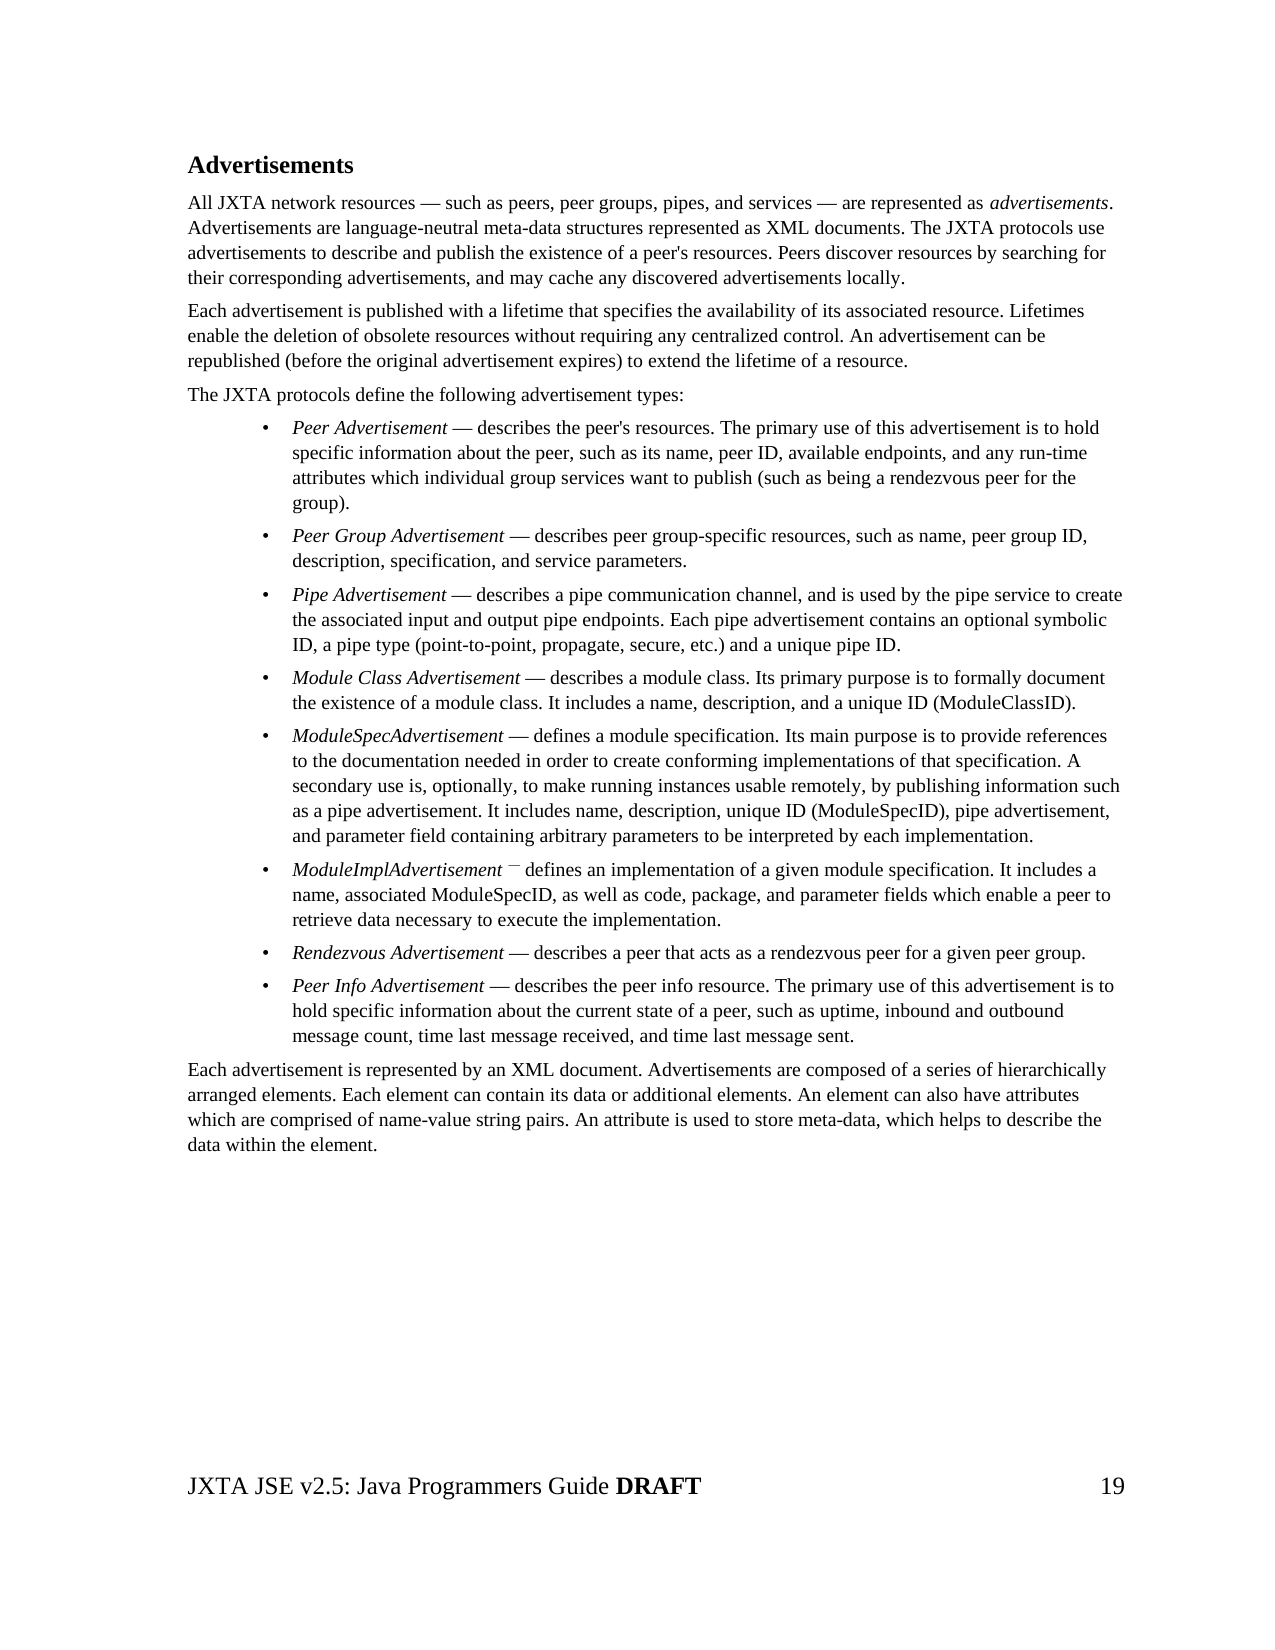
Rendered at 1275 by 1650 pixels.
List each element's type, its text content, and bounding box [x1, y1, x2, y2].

text Advertisements [187, 150, 1125, 179]
text Each advertisement is represented by an XML document. Advertisements are composed of a series of hierarchically arranged elements. Each element can contain its data or additional elements. An element can also have attributes which are comprised of name-value string pairs. An attribute is used to store meta-data, which helps to describe the data within the element. [187, 1056, 1125, 1156]
list ModuleImplAdvertisement — defines an implementation of a given module specification. It includes a name, associated ModuleSpecID, as well as code, package, and parameter fields which enable a peer to retrieve data necessary to execute the implementation. [225, 856, 1125, 931]
text The JXTA protocols define the following advertisement types: [187, 381, 1125, 406]
list Peer Group Advertisement — describes peer group-specific resources, such as name, peer group ID, description, specification, and service parameters. [225, 523, 1125, 573]
text Each advertisement is published with a lifetime that specifies the availability of its associated resource. Lifetimes enable the deletion of obsolete resources without requiring any centralized control. An advertisement can be republished (before the original advertisement expires) to extend the lifetime of a resource. [187, 298, 1125, 373]
list Peer Advertisement — describes the peer's resources. The primary use of this advertisement is to hold specific information about the peer, such as its name, peer ID, available endpoints, and any run-time attributes which individual group services want to publish (such as being a rendezvous peer for the group). [225, 414, 1125, 514]
text All JXTA network resources — such as peers, peer groups, pipes, and services — are represented as advertisements. Advertisements are language-neutral meta-data structures represented as XML documents. The JXTA protocols use advertisements to describe and publish the existence of a peer's resources. Peers discover resources by searching for their corresponding advertisements, and may cache any discovered advertisements locally. [187, 189, 1125, 289]
list Rendezvous Advertisement — describes a peer that acts as a rendezvous peer for a given peer group. [225, 939, 1125, 964]
list ModuleSpecAdvertisement — defines a module specification. Its main purpose is to provide references to the documentation needed in order to create conforming implementations of that specification. A secondary use is, optionally, to make running instances usable remotely, by publishing information such as a pipe advertisement. It includes name, description, unique ID (ModuleSpecID), pipe advertisement, and parameter field containing arbitrary parameters to be interpreted by each implementation. [225, 723, 1125, 848]
list Module Class Advertisement — describes a module class. Its primary purpose is to formally document the existence of a module class. It includes a name, description, and a unique ID (ModuleClassID). [225, 664, 1125, 714]
list Peer Info Advertisement — describes the peer info resource. The primary use of this advertisement is to hold specific information about the current state of a peer, such as uptime, inbound and outbound message count, time last message received, and time last message sent. [225, 973, 1125, 1048]
list Pipe Advertisement — describes a pipe communication channel, and is used by the pipe service to create the associated input and output pipe endpoints. Each pipe advertisement contains an optional symbolic ID, a pipe type (point-to-point, propagate, secure, etc.) and a unique pipe ID. [225, 581, 1125, 656]
